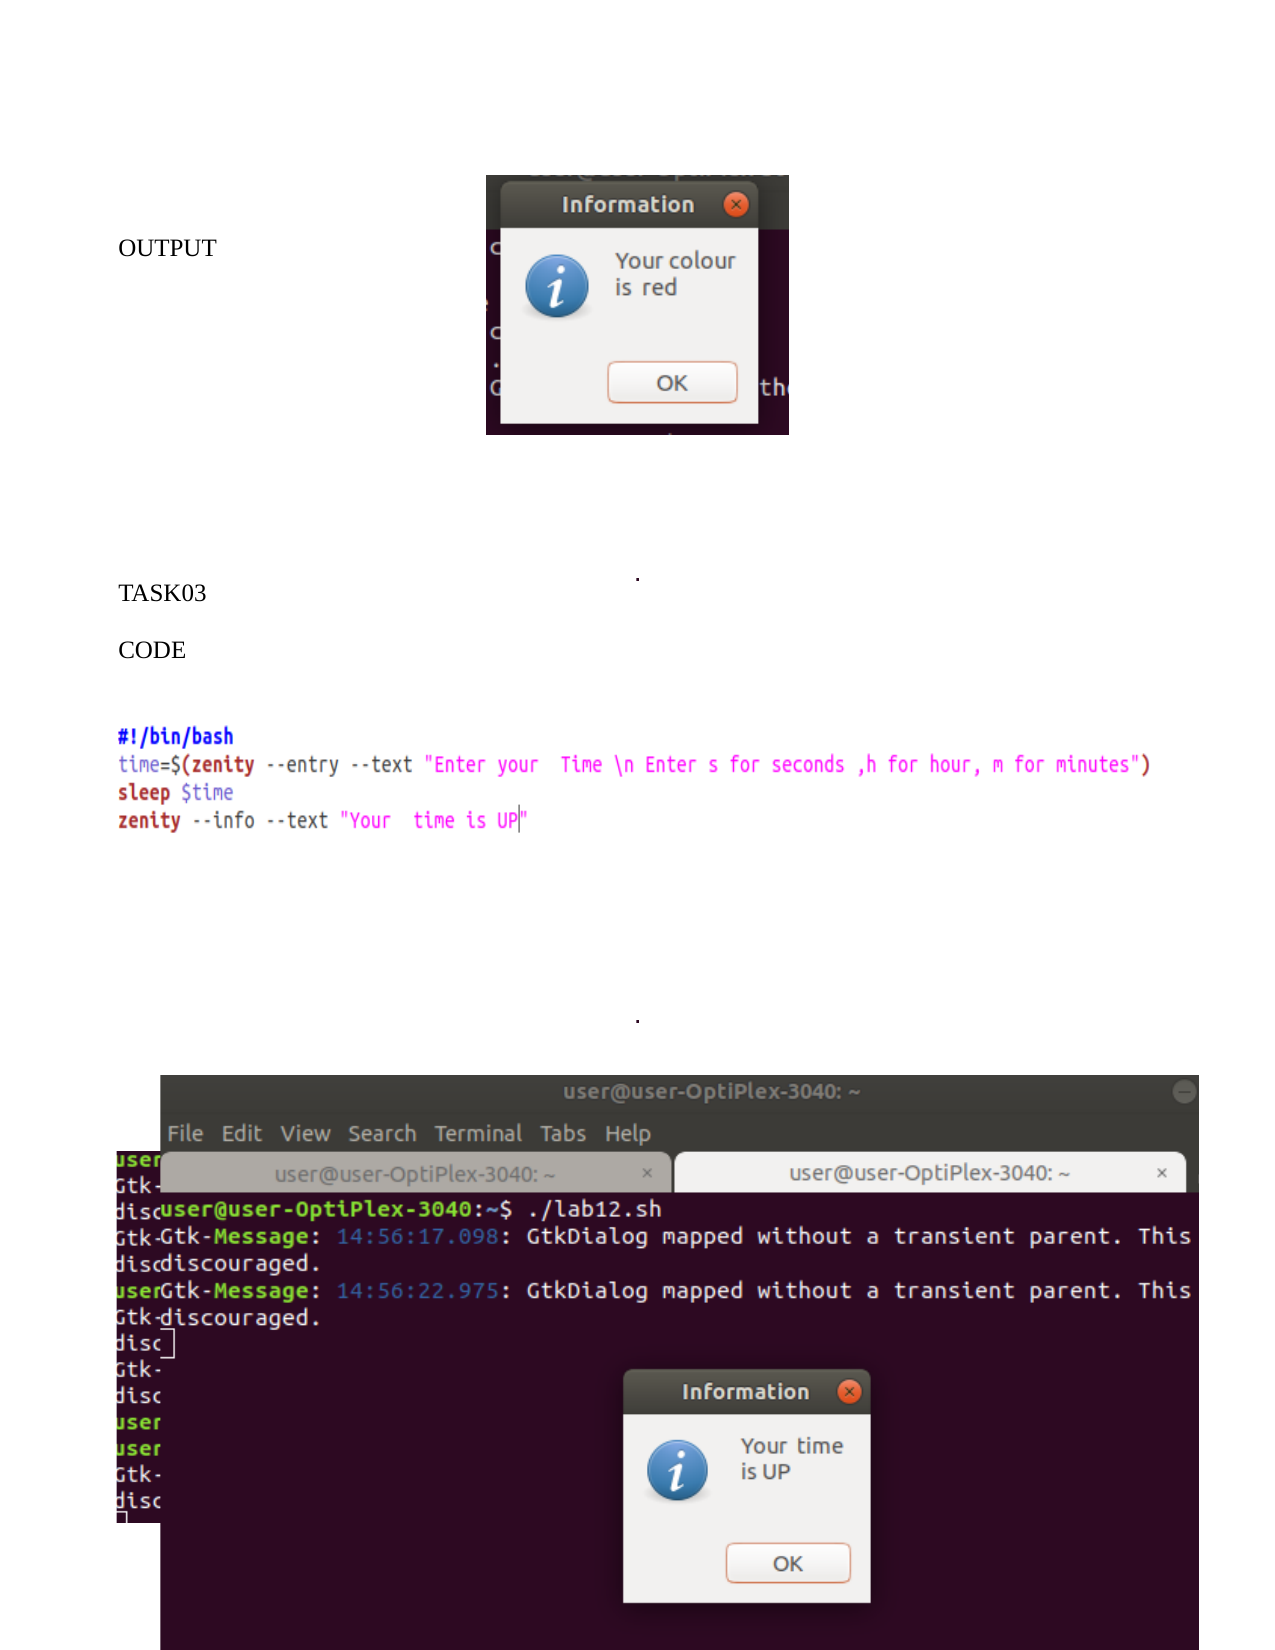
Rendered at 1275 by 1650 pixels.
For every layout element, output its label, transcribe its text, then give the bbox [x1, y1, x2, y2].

text [789, 233, 1157, 262]
text CODE [118, 636, 1157, 664]
text OUTPUT [118, 233, 486, 262]
text TASK03 [118, 578, 1157, 607]
